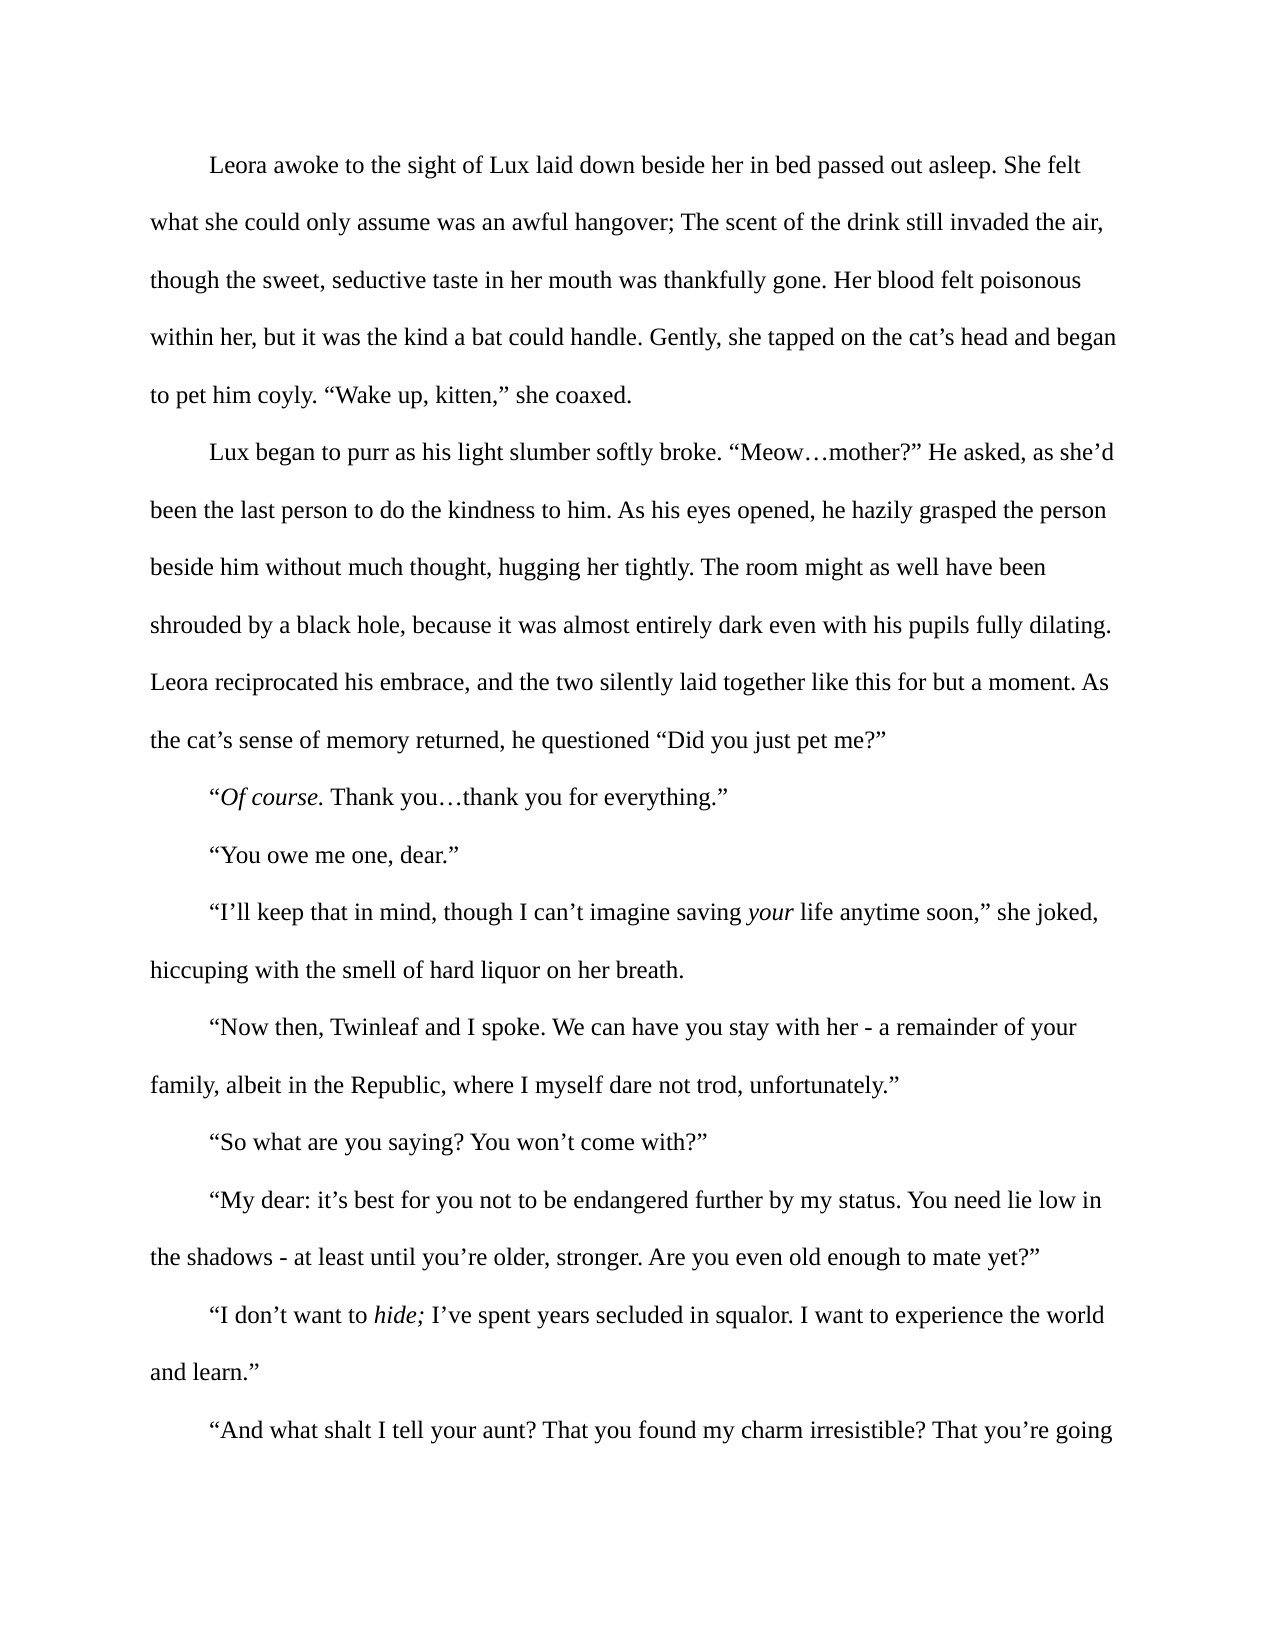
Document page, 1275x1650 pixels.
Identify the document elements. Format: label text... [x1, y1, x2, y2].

text Leora awoke to the sight of Lux laid down beside her in bed passed out asleep. She felt what she could only assume was an awful hangover; The scent of the drink still invaded the air, though the sweet, seductive taste in her mouth was thankfully gone. Her blood felt poisonous within her, but it was the kind a bat could handle. Gently, she tapped on the cat’s head and began to pet him coyly. “Wake up, kitten,” she coaxed. [150, 150, 1125, 409]
text “Now then, Twinleaf and I spoke. We can have you stay with her - a remainder of your family, albeit in the Republic, where I myself dare not trod, unfortunately.” [150, 1012, 1125, 1099]
text “I’ll keep that in mind, though I can’t imagine saving your life anytime soon,” she joked, hiccuping with the smell of hard liquor on her breath. [150, 897, 1125, 984]
text “So what are you saying? You won’t come with?” [150, 1127, 1125, 1156]
text “And what shalt I tell your aunt? That you found my charm irresistible? That you’re going [150, 1415, 1125, 1444]
text “I don’t want to hide; I’ve spent years secluded in squalor. I want to experience the world and learn.” [150, 1300, 1125, 1386]
text “Of course. Thank you…thank you for everything.” [150, 782, 1125, 811]
text “You owe me one, dear.” [150, 840, 1125, 869]
text “My dear: it’s best for you not to be endangered further by my status. You need lie low in the shadows - at least until you’re older, stronger. Are you even old enough to mate yet?” [150, 1185, 1125, 1271]
text Lux began to purr as his light slumber softly broke. “Meow…mother?” He asked, as she’d been the last person to do the kindness to him. As his eyes opened, he hazily grasped the person beside him without much thought, hugging her tightly. The room might as well have been shrouded by a black hole, because it was almost entirely dark even with his pupils fully dilating. Leora reciprocated his embrace, and the two silently laid together like this for but a moment. As the cat’s sense of memory returned, he questioned “Did you just pet me?” [150, 437, 1125, 754]
